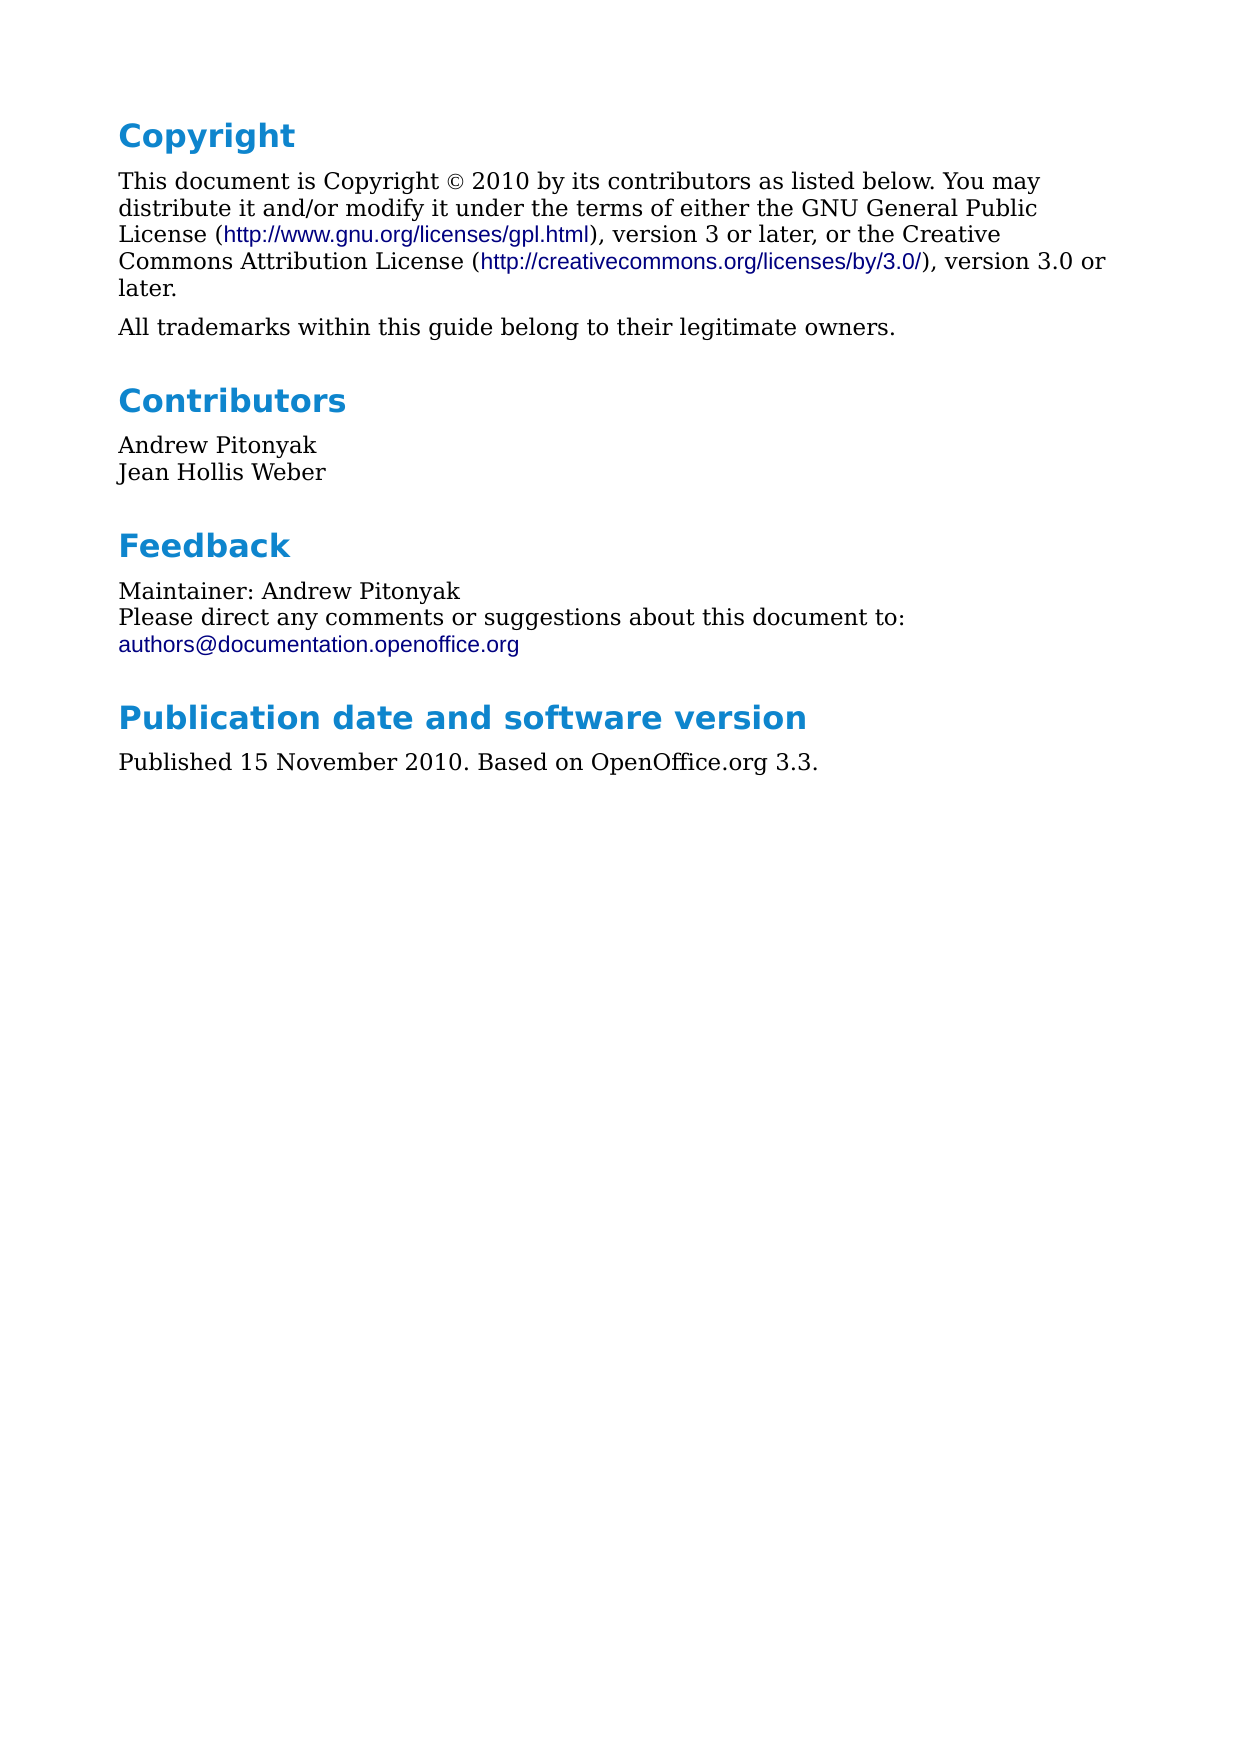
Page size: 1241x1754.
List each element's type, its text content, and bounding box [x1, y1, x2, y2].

text All trademarks within this guide belong to their legitimate owners. [118, 314, 1122, 341]
text Andrew Pitonyak Jean Hollis Weber [118, 433, 1122, 486]
text Feedback [118, 528, 1122, 565]
text Publication date and software version [118, 699, 1122, 737]
text Copyright [118, 118, 1122, 156]
text Published 15 November 2010. Based on OpenOffice.org 3.3. [118, 749, 1122, 776]
text Maintainer: Andrew Pitonyak Please direct any comments or suggestions about this document to: authors@documentation.openoffice.org [118, 578, 1122, 657]
text This document is Copyright © 2010 by its contributors as listed below. You may distribute it and/or modify it under the terms of either the GNU General Public License (http://www.gnu.org/licenses/gpl.html), version 3 or later, or the Creative Commons Attribution License (http://creativecommons.org/licenses/by/3.0/), version 3.0 or later. [118, 168, 1122, 302]
text Contributors [118, 383, 1122, 420]
